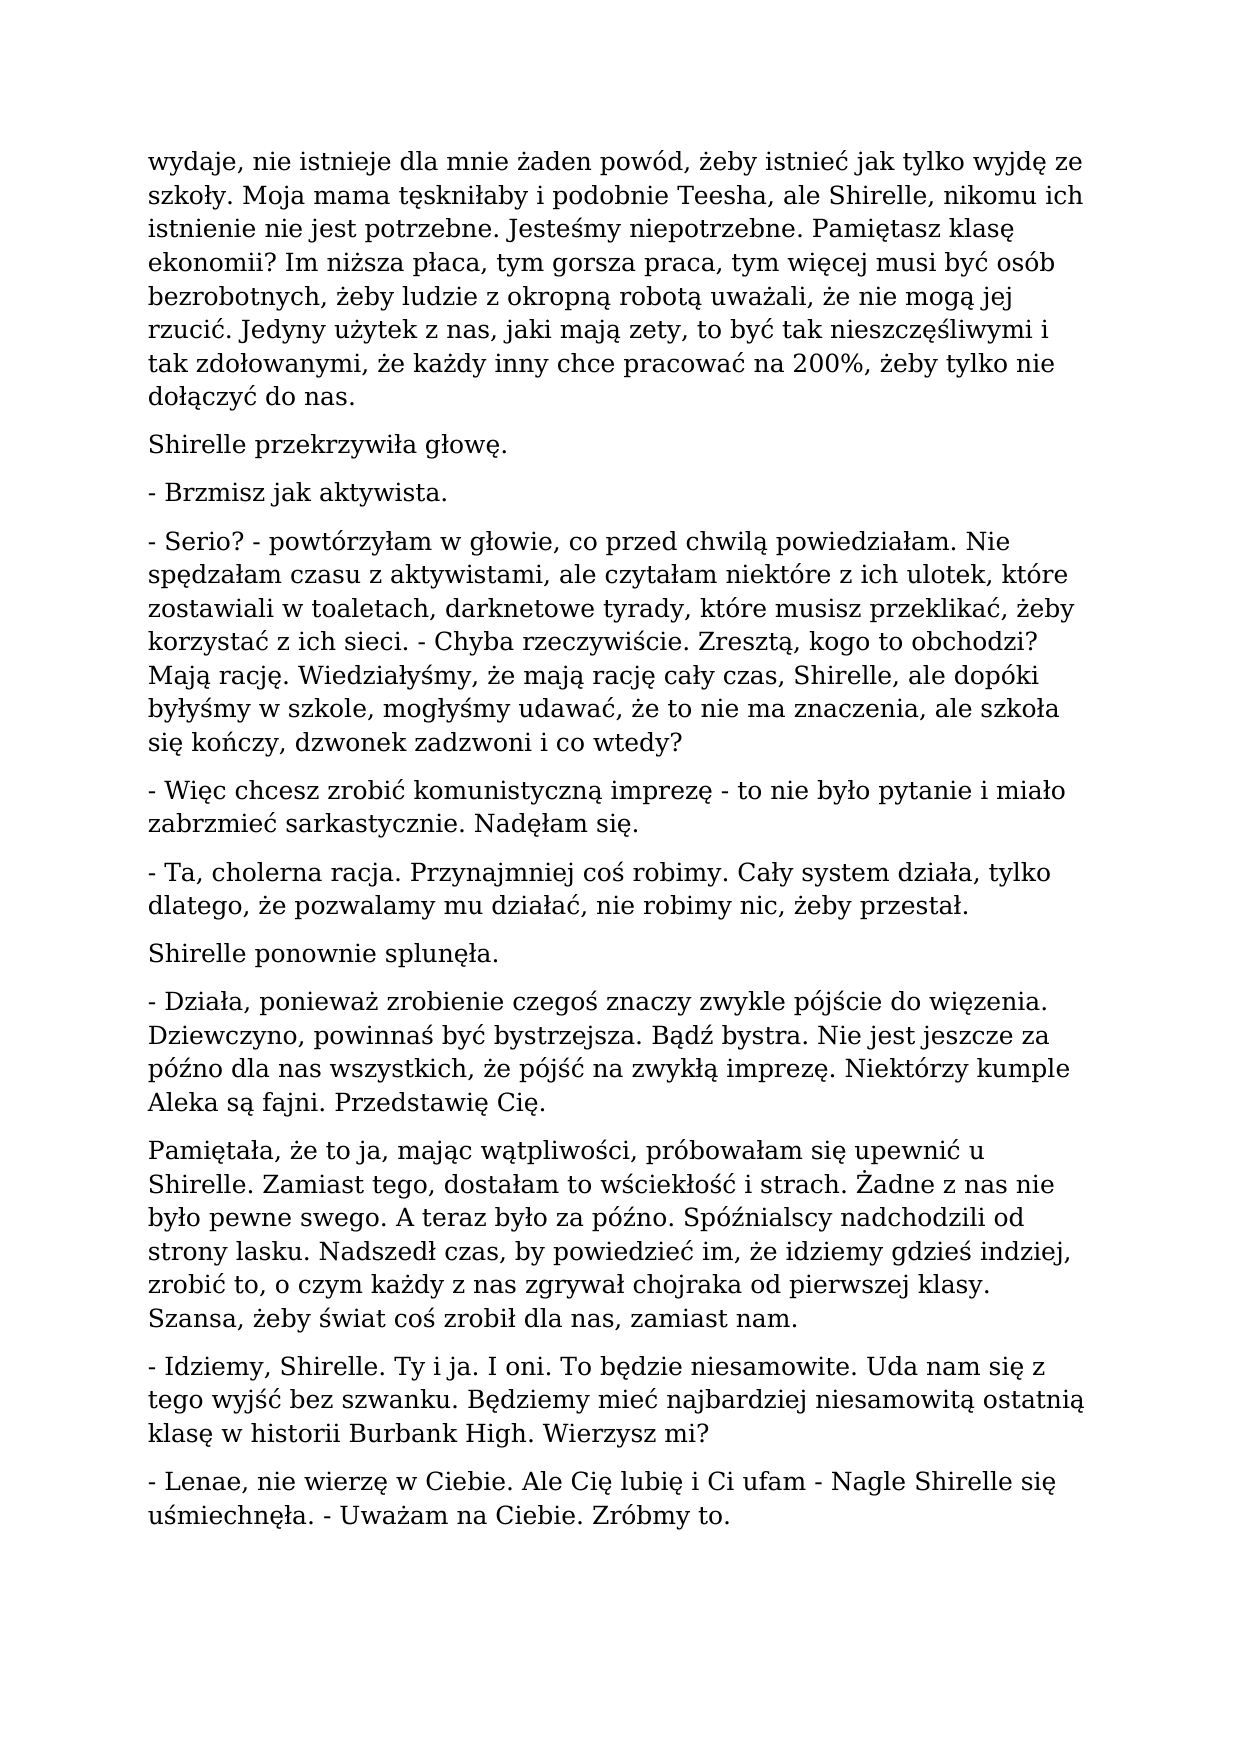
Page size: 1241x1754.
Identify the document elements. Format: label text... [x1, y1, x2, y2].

text - Działa, ponieważ zrobienie czegoś znaczy zwykle pójście do więzenia. Dziewczyno, powinnaś być bystrzejsza. Bądź bystra. Nie jest jeszcze za późno dla nas wszystkich, że pójść na zwykłą imprezę. Niektórzy kumple Aleka są fajni. Przedstawię Cię. [148, 988, 1093, 1117]
text - Lenae, nie wierzę w Ciebie. Ale Cię lubię i Ci ufam - Nagle Shirelle się uśmiechnęła. - Uważam na Ciebie. Zróbmy to. [148, 1467, 1093, 1530]
text Shirelle ponownie splunęła. [148, 939, 1093, 969]
text Shirelle przekrzywiła głowę. [148, 431, 1093, 460]
text - Idziemy, Shirelle. Ty i ja. I oni. To będzie niesamowite. Uda nam się z tego wyjść bez szwanku. Będziemy mieć najbardziej niesamowitą ostatnią klasę w historii Burbank High. Wierzysz mi? [148, 1352, 1093, 1448]
text - Brzmisz jak aktywista. [148, 479, 1093, 508]
text - Ta, cholerna racja. Przynajmniej coś robimy. Cały system działa, tylko dlatego, że pozwalamy mu działać, nie robimy nic, żeby przestał. [148, 858, 1093, 921]
text wydaje, nie istnieje dla mnie żaden powód, żeby istnieć jak tylko wyjdę ze szkoły. Moja mama tęskniłaby i podobnie Teesha, ale Shirelle, nikomu ich istnienie nie jest potrzebne. Jesteśmy niepotrzebne. Pamiętasz klasę ekonomii? Im niższa płaca, tym gorsza praca, tym więcej musi być osób bezrobotnych, żeby ludzie z okropną robotą uważali, że nie mogą jej rzucić. Jedyny użytek z nas, jaki mają zety, to być tak nieszczęśliwymi i tak zdołowanymi, że każdy inny chce pracować na 200%, żeby tylko nie dołączyć do nas. [148, 148, 1093, 412]
text Pamiętała, że to ja, mając wątpliwości, próbowałam się upewnić u Shirelle. Zamiast tego, dostałam to wściekłość i strach. Żadne z nas nie było pewne swego. A teraz było za późno. Spóźnialscy nadchodzili od strony lasku. Nadszedł czas, by powiedzieć im, że idziemy gdzieś indziej, zrobić to, o czym każdy z nas zgrywał chojraka od pierwszej klasy. Szansa, żeby świat coś zrobił dla nas, zamiast nam. [148, 1136, 1093, 1333]
text - Serio? - powtórzyłam w głowie, co przed chwilą powiedziałam. Nie spędzałam czasu z aktywistami, ale czytałam niektóre z ich ulotek, które zostawiali w toaletach, darknetowe tyrady, które musisz przeklikać, żeby korzystać z ich sieci. - Chyba rzeczywiście. Zresztą, kogo to obchodzi? Mają rację. Wiedziałyśmy, że mają rację cały czas, Shirelle, ale dopóki byłyśmy w szkole, mogłyśmy udawać, że to nie ma znaczenia, ale szkoła się kończy, dzwonek zadzwoni i co wtedy? [148, 527, 1093, 757]
text - Więc chcesz zrobić komunistyczną imprezę - to nie było pytanie i miało zabrzmieć sarkastycznie. Nadęłam się. [148, 776, 1093, 839]
